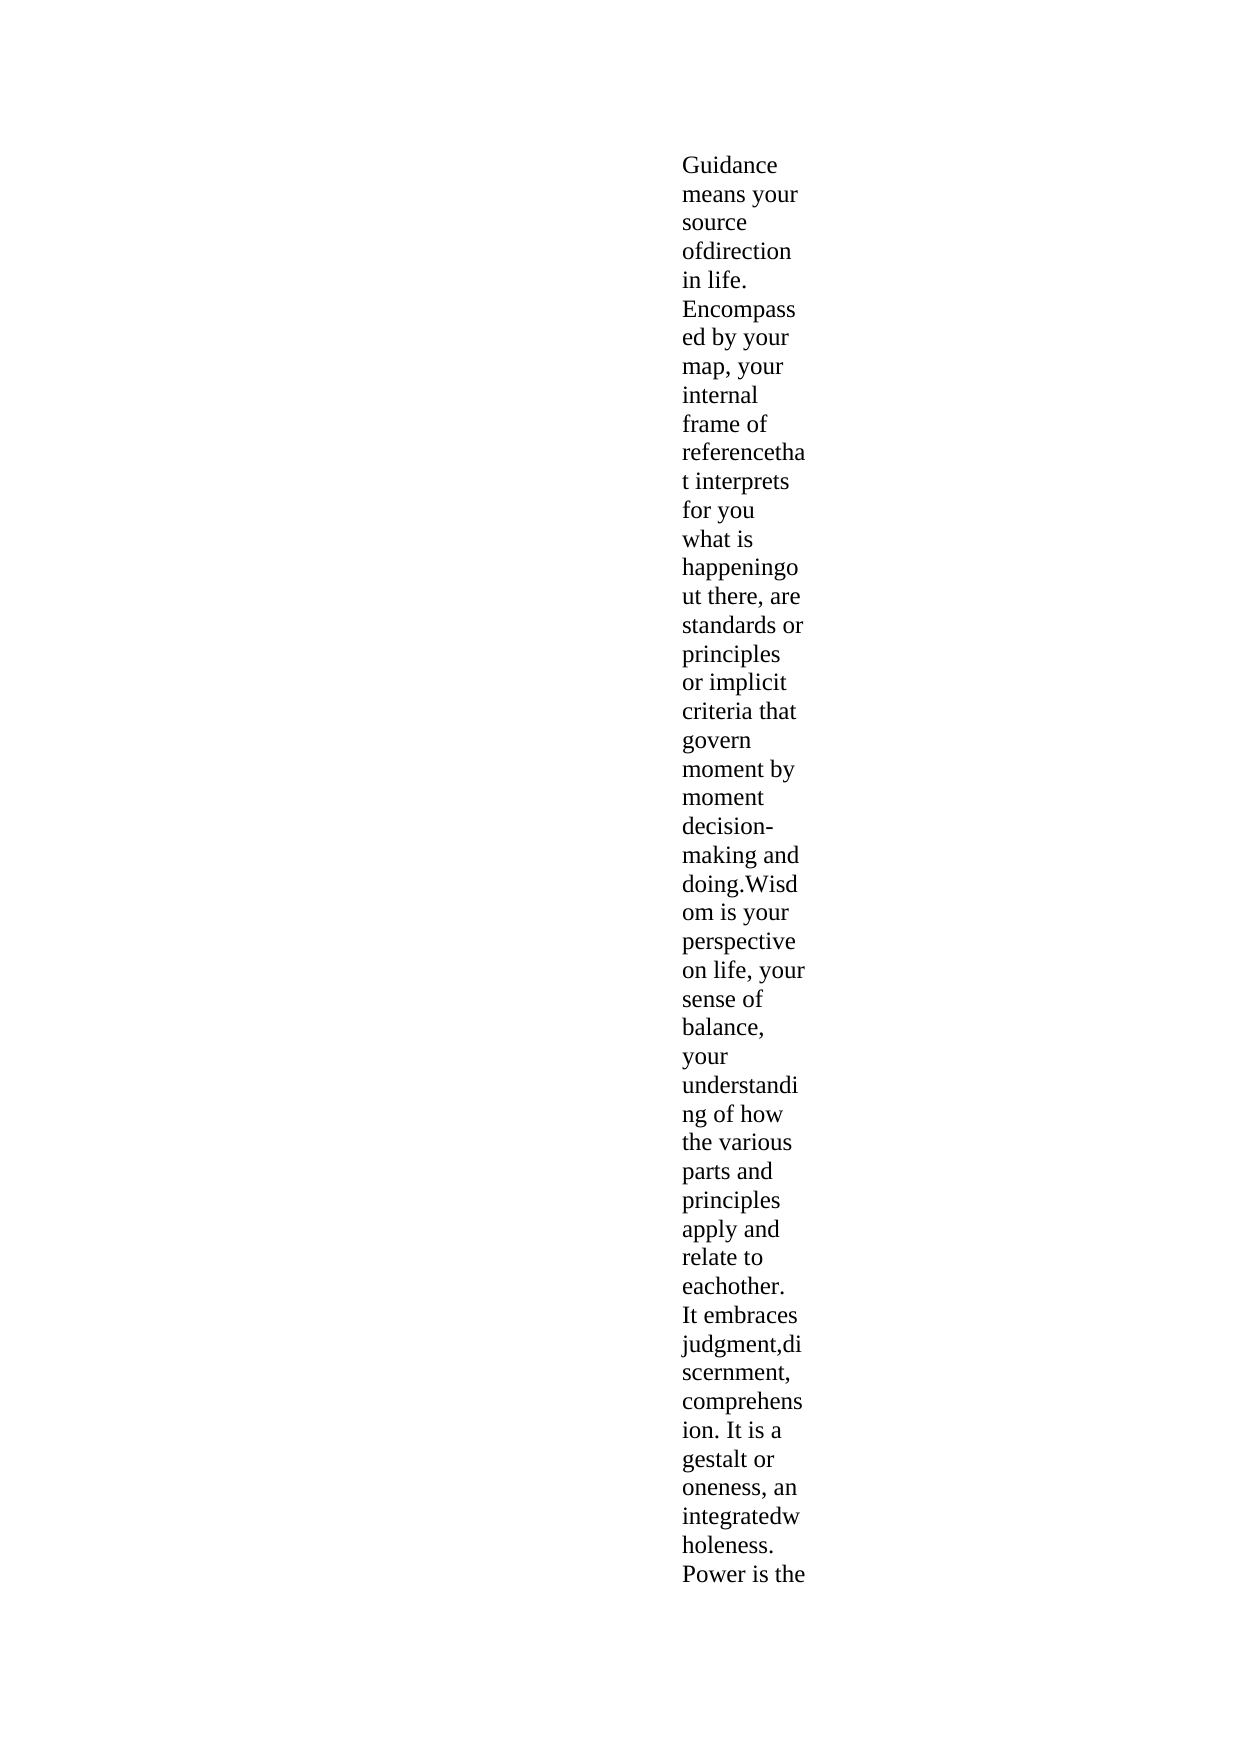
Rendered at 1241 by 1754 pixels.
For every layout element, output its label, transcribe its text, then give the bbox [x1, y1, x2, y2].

table_cell [311, 150, 434, 1587]
table_cell Guidance means your source ofdirection in life. Encompassed by your map, your internal frame of referencethat interprets for you what is happeningout there, are standards or principles or implicit criteria that govern moment by moment decision-making and doing.Wisdom is your perspective on life, your sense of balance, your understanding of how the various parts and principles apply and relate to eachother. It embraces judgment,discernment, comprehension. It is a gestalt or oneness, an integratedwholeness. Power is the [682, 150, 805, 1587]
table_cell [805, 150, 929, 1587]
table_cell [558, 150, 682, 1587]
table_cell [188, 150, 311, 1587]
table_cell [435, 150, 558, 1587]
table_cell [929, 150, 1053, 1587]
